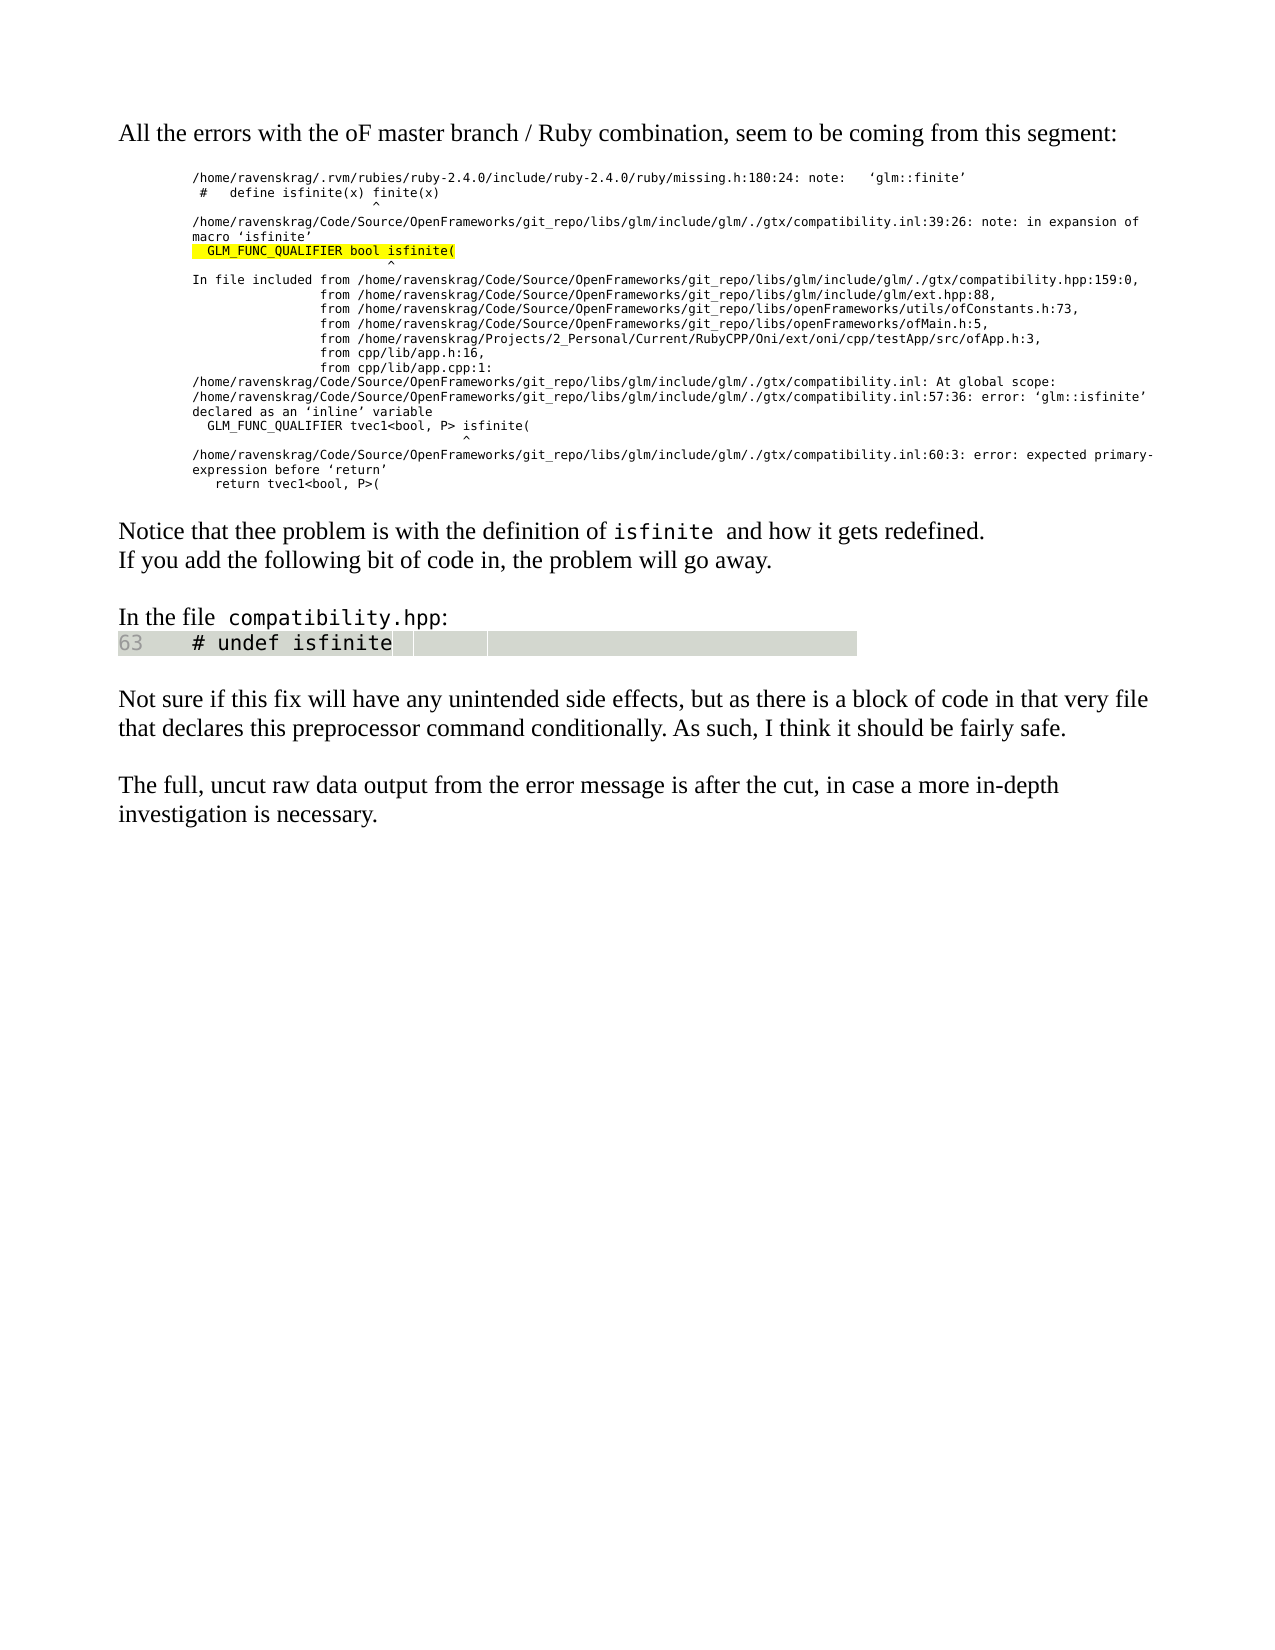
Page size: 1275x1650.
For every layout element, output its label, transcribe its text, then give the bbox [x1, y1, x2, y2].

text GLM_FUNC_QUALIFIER bool isfinite( [192, 244, 1157, 259]
text In the file compatibility.hpp: [118, 602, 1157, 631]
text /home/ravenskrag/Code/Source/OpenFrameworks/git_repo/libs/glm/include/glm/./gtx/compatibility.inl: At global scope: [192, 375, 1157, 390]
text ^ [192, 434, 1157, 448]
text from /home/ravenskrag/Code/Source/OpenFrameworks/git_repo/libs/openFrameworks/ofMain.h:5, [192, 317, 1157, 332]
text Notice that thee problem is with the definition of isfinite and how it gets redefined. [118, 516, 1157, 545]
text from cpp/lib/app.h:16, [192, 346, 1157, 361]
text If you add the following bit of code in, the problem will go away. [118, 545, 1157, 574]
text The full, uncut raw data output from the error message is after the cut, in case a more in-depth investigation is necessary. [118, 771, 1157, 828]
text Not sure if this fix will have any unintended side effects, but as there is a block of code in that very file that declares this preprocessor command conditionally. As such, I think it should be fairly safe. [118, 684, 1157, 742]
text GLM_FUNC_QUALIFIER tvec1<bool, P> isfinite( [192, 419, 1157, 434]
text /home/ravenskrag/.rvm/rubies/ruby-2.4.0/include/ruby-2.4.0/ruby/missing.h:180:24: note: ‘glm::finite’ [192, 171, 1157, 186]
text 63 # undef isfinite [118, 631, 1157, 656]
text In file included from /home/ravenskrag/Code/Source/OpenFrameworks/git_repo/libs/glm/include/glm/./gtx/compatibility.hpp:159:0, [192, 273, 1157, 288]
text ^ [192, 259, 1157, 273]
text from cpp/lib/app.cpp:1: [192, 361, 1157, 375]
text /home/ravenskrag/Code/Source/OpenFrameworks/git_repo/libs/glm/include/glm/./gtx/compatibility.inl:57:36: error: ‘glm::isfinite’ declared as an ‘inline’ variable [192, 390, 1157, 419]
text All the errors with the oF master branch / Ruby combination, seem to be coming from this segment: [118, 118, 1157, 147]
text # define isfinite(x) finite(x) [192, 186, 1157, 200]
text return tvec1<bool, P>( [192, 477, 1157, 492]
text /home/ravenskrag/Code/Source/OpenFrameworks/git_repo/libs/glm/include/glm/./gtx/compatibility.inl:39:26: note: in expansion of macro ‘isfinite’ [192, 215, 1157, 244]
text from /home/ravenskrag/Code/Source/OpenFrameworks/git_repo/libs/glm/include/glm/ext.hpp:88, [192, 288, 1157, 302]
text from /home/ravenskrag/Projects/2_Personal/Current/RubyCPP/Oni/ext/oni/cpp/testApp/src/ofApp.h:3, [192, 332, 1157, 346]
text ^ [192, 200, 1157, 215]
text from /home/ravenskrag/Code/Source/OpenFrameworks/git_repo/libs/openFrameworks/utils/ofConstants.h:73, [192, 302, 1157, 317]
text /home/ravenskrag/Code/Source/OpenFrameworks/git_repo/libs/glm/include/glm/./gtx/compatibility.inl:60:3: error: expected primary-expression before ‘return’ [192, 448, 1157, 477]
